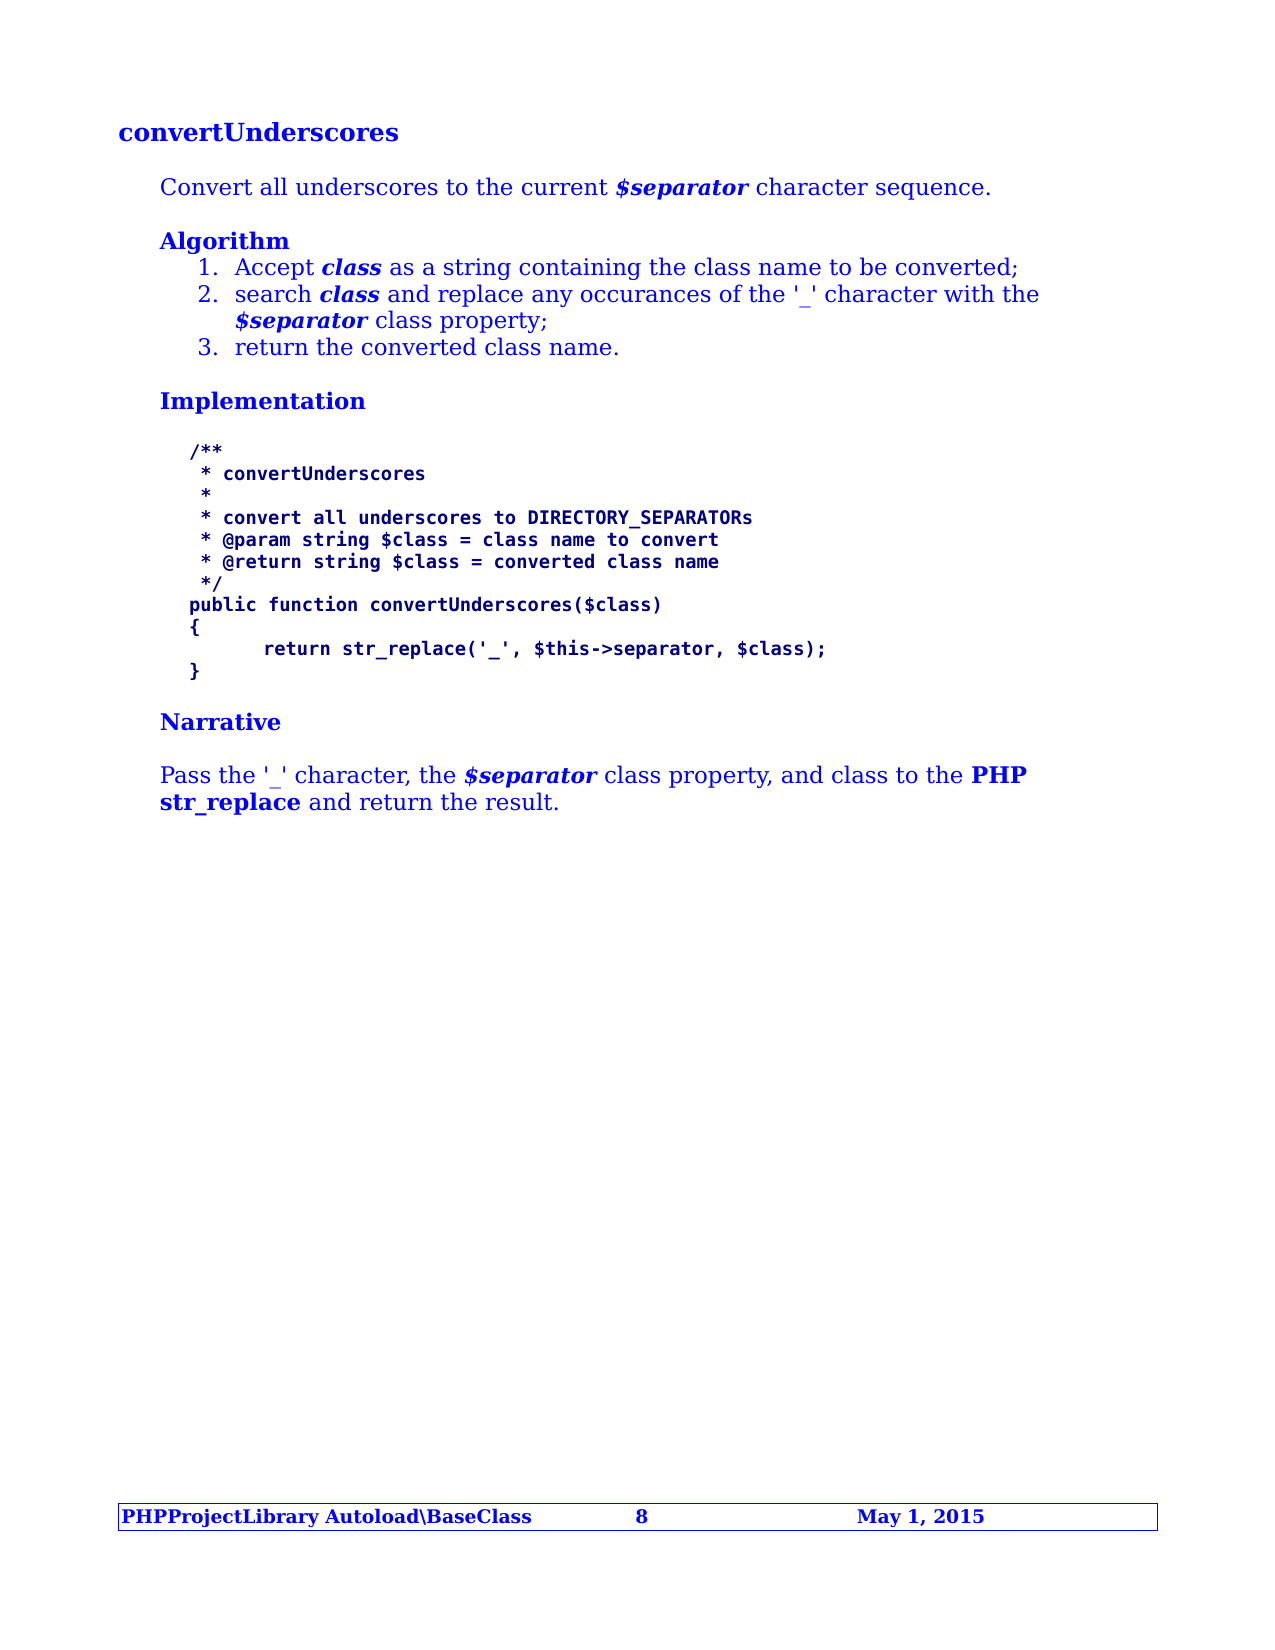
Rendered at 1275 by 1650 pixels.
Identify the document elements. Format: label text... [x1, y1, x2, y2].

title convertUnderscores [118, 118, 1157, 147]
text Algorithm [159, 227, 1157, 254]
list * convert all underscores to DIRECTORY_SEPARATORs [189, 507, 1157, 529]
list Accept class as a string containing the class name to be converted; [197, 254, 1157, 281]
text Convert all underscores to the current $separator character sequence. [159, 174, 1157, 201]
list /** [189, 441, 1157, 463]
list * @param string $class = class name to convert [189, 529, 1157, 551]
text Pass the '_' character, the $separator class property, and class to the PHP str_replace and return the result. [159, 762, 1157, 816]
list search class and replace any occurances of the '_' character with the $separator class property; [197, 281, 1157, 334]
list { [189, 616, 1157, 638]
list return str_replace('_', $this->separator, $class); [189, 638, 1157, 660]
list * @return string $class = converted class name [189, 551, 1157, 572]
list * [189, 485, 1157, 507]
list * convertUnderscores [189, 463, 1157, 485]
list } [189, 660, 1157, 682]
text Narrative [159, 708, 1157, 735]
list */ [189, 572, 1157, 594]
list return the converted class name. [197, 334, 1157, 361]
text Implementation [159, 388, 1157, 414]
list public function convertUnderscores($class) [189, 594, 1157, 616]
